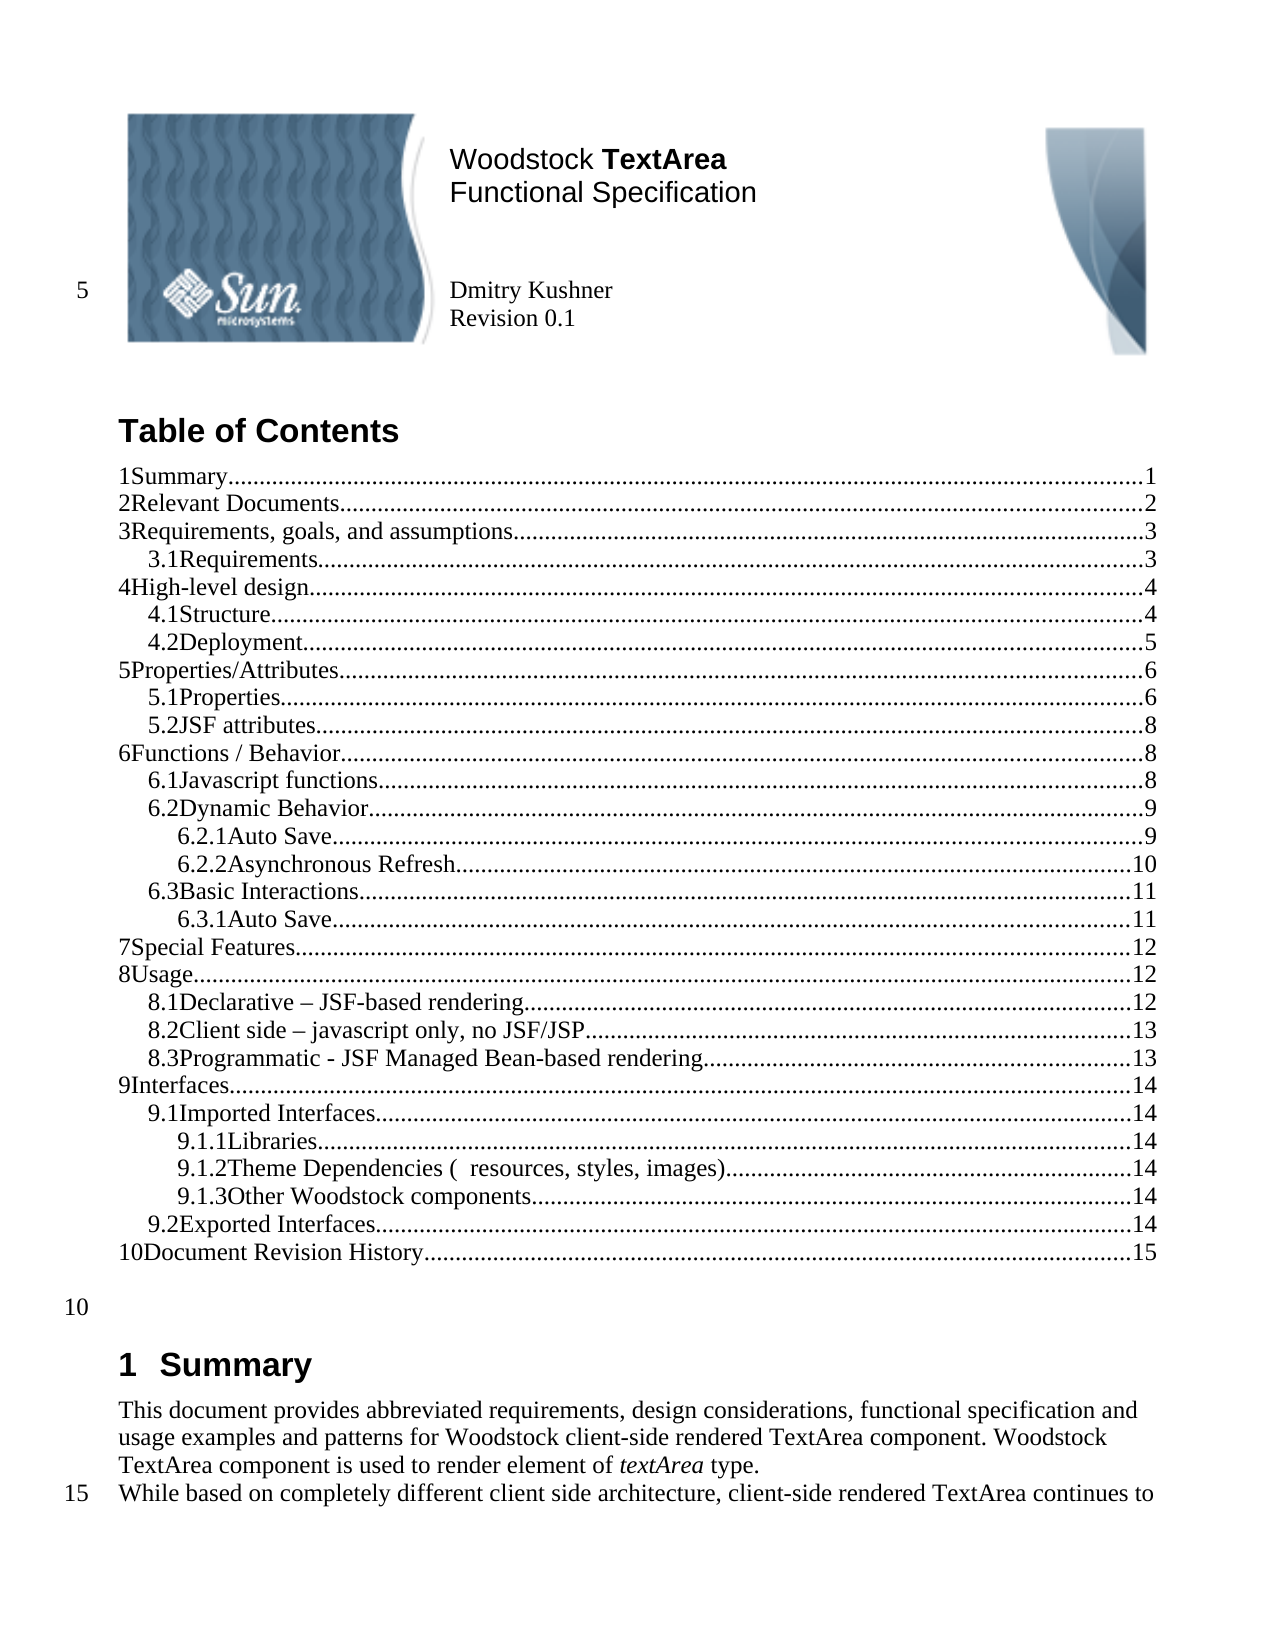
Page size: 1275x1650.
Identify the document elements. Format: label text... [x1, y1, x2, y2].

text 8Usage 12 [118, 961, 1157, 988]
text 4.1Structure 4 [148, 600, 1157, 628]
text 3Requirements, goals, and assumptions 3 [118, 517, 1157, 545]
text 9.2Exported Interfaces 14 [148, 1210, 1157, 1238]
text 2Relevant Documents 2 [118, 489, 1157, 517]
text 9.1.1Libraries 14 [177, 1127, 1157, 1154]
text 9Interfaces 14 [118, 1071, 1157, 1099]
picture [948, 118, 1157, 366]
text This document provides abbreviated requirements, design considerations, functional specification and usage examples and patterns for Woodstock client-side rendered TextArea component. Woodstock TextArea component is used to render element of textArea type. While based on completely different client side architecture, client-side rendered TextArea continues to [118, 1396, 1157, 1507]
text 8.3Programmatic - JSF Managed Bean-based rendering 13 [148, 1044, 1157, 1071]
subtitle Summary [118, 1346, 1157, 1383]
text 6.1Javascript functions 8 [148, 767, 1157, 794]
text 5Properties/Attributes 6 [118, 656, 1157, 683]
text Dmitry Kushner Revision 0.1 [450, 276, 948, 332]
text 6.2.2Asynchronous Refresh 10 [177, 850, 1157, 877]
text 7Special Features 12 [118, 933, 1157, 961]
picture [118, 104, 450, 353]
text 5.2JSF attributes 8 [148, 711, 1157, 739]
text 9.1.3Other Woodstock components 14 [177, 1182, 1157, 1210]
subtitle Table of Contents [118, 412, 1157, 449]
text 9.1Imported Interfaces 14 [148, 1099, 1157, 1127]
text 4High-level design 4 [118, 573, 1157, 600]
text 8.1Declarative – JSF-based rendering 12 [148, 988, 1157, 1016]
text 6.2.1Auto Save 9 [177, 822, 1157, 850]
text 1Summary 1 [118, 462, 1157, 489]
text 4.2Deployment 5 [148, 628, 1157, 656]
text 8.2Client side – javascript only, no JSF/JSP 13 [148, 1016, 1157, 1044]
text 10Document Revision History 15 [118, 1238, 1157, 1265]
text 5.1Properties 6 [148, 683, 1157, 711]
text 3.1Requirements 3 [148, 545, 1157, 573]
text 6.3Basic Interactions 11 [148, 877, 1157, 905]
text 6Functions / Behavior 8 [118, 739, 1157, 767]
text 9.1.2Theme Dependencies ( resources, styles, images) 14 [177, 1154, 1157, 1182]
text 6.3.1Auto Save 11 [177, 905, 1157, 933]
text 6.2Dynamic Behavior 9 [148, 794, 1157, 822]
subtitle Woodstock TextArea Functional Specification [450, 143, 948, 208]
